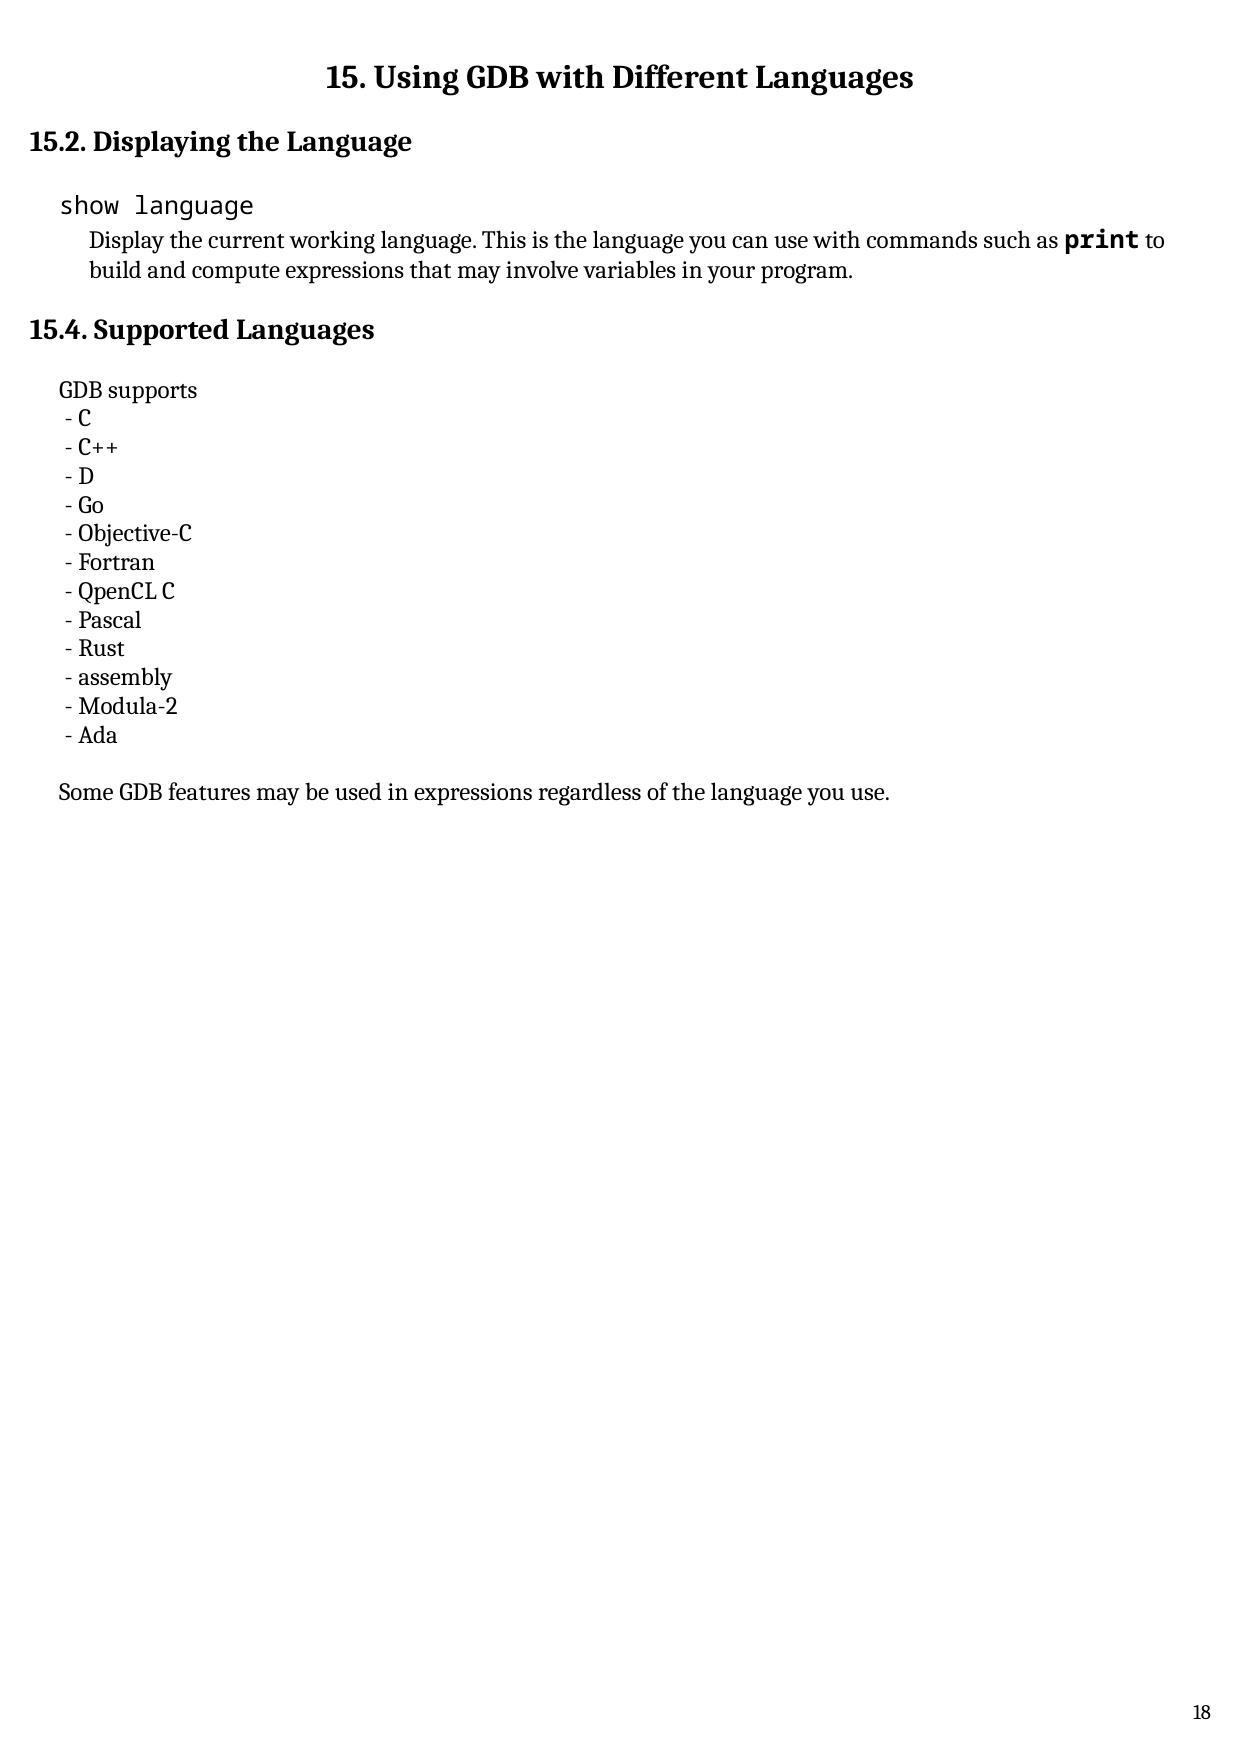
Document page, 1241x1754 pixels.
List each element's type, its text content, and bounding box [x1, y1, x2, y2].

text - Fortran [59, 548, 1211, 577]
text - D [59, 462, 1211, 491]
text - Rust [59, 634, 1211, 663]
text show language [59, 188, 1211, 222]
subtitle 15.4. Supported Languages [29, 313, 1211, 347]
text GDB supports [59, 376, 1211, 404]
text - Pascal [59, 606, 1211, 634]
subtitle 15. Using GDB with Different Languages [29, 58, 1211, 97]
text Some GDB features may be used in expressions regardless of the language you use. [59, 778, 1211, 807]
text - Objective-C [59, 519, 1211, 548]
text - Go [59, 491, 1211, 519]
text - Modula-2 [59, 692, 1211, 721]
text - assembly [59, 663, 1211, 692]
text - C [59, 404, 1211, 433]
text - C++ [59, 433, 1211, 462]
text - Ada [59, 721, 1211, 749]
subtitle 15.2. Displaying the Language [29, 125, 1211, 159]
text Display the current working language. This is the language you can use with commands such as print to build and compute expressions that may involve variables in your program. [88, 222, 1211, 284]
text - QpenCL C [59, 577, 1211, 606]
